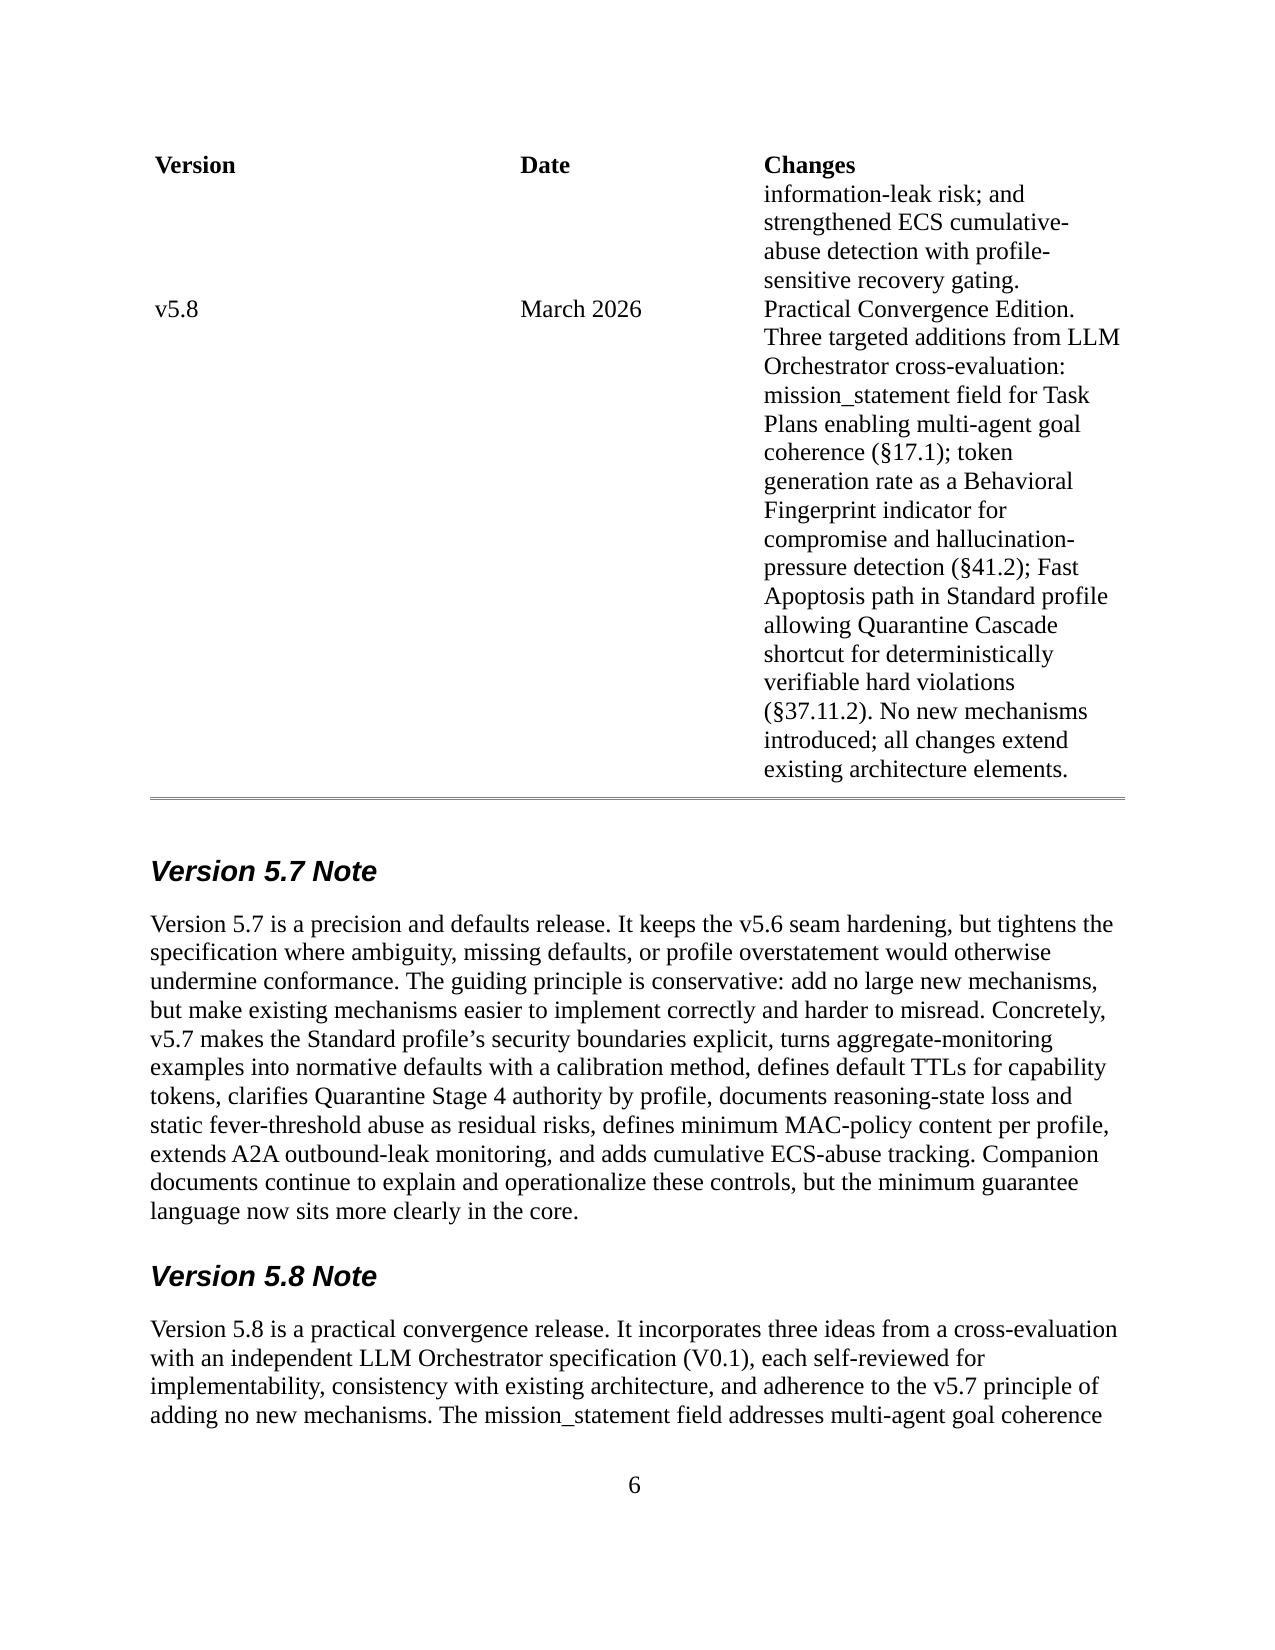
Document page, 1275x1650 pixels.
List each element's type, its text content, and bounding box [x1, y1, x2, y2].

table_cell [150, 179, 516, 294]
table_cell [516, 179, 759, 294]
subtitle Version 5.8 Note [150, 1259, 1125, 1292]
table_cell information-leak risk; and strengthened ECS cumulative-abuse detection with profile-sensitive recovery gating. [759, 179, 1125, 294]
table_cell March 2026 [516, 294, 759, 782]
table_header Version [150, 150, 516, 179]
table_header Date [516, 150, 759, 179]
text Version 5.8 is a practical convergence release. It incorporates three ideas from a cross-evaluation with an independent LLM Orchestrator specification (V0.1), each self-reviewed for implementability, consistency with existing architecture, and adherence to the v5.7 principle of adding no new mechanisms. The mission_statement field addresses multi-agent goal coherence [150, 1314, 1125, 1429]
table_cell Practical Convergence Edition. Three targeted additions from LLM Orchestrator cross-evaluation: mission_statement field for Task Plans enabling multi-agent goal coherence (§17.1); token generation rate as a Behavioral Fingerprint indicator for compromise and hallucination-pressure detection (§41.2); Fast Apoptosis path in Standard profile allowing Quarantine Cascade shortcut for deterministically verifiable hard violations (§37.11.2). No new mechanisms introduced; all changes extend existing architecture elements. [759, 294, 1125, 782]
table_header Changes [759, 150, 1125, 179]
subtitle Version 5.7 Note [150, 854, 1125, 887]
table_cell v5.8 [150, 294, 516, 782]
text Version 5.7 is a precision and defaults release. It keeps the v5.6 seam hardening, but tightens the specification where ambiguity, missing defaults, or profile overstatement would otherwise undermine conformance. The guiding principle is conservative: add no large new mechanisms, but make existing mechanisms easier to implement correctly and harder to misread. Concretely, v5.7 makes the Standard profile’s security boundaries explicit, turns aggregate-monitoring examples into normative defaults with a calibration method, defines default TTLs for capability tokens, clarifies Quarantine Stage 4 authority by profile, documents reasoning-state loss and static fever-threshold abuse as residual risks, defines minimum MAC-policy content per profile, extends A2A outbound-leak monitoring, and adds cumulative ECS-abuse tracking. Companion documents continue to explain and operationalize these controls, but the minimum guarantee language now sits more clearly in the core. [150, 909, 1125, 1225]
